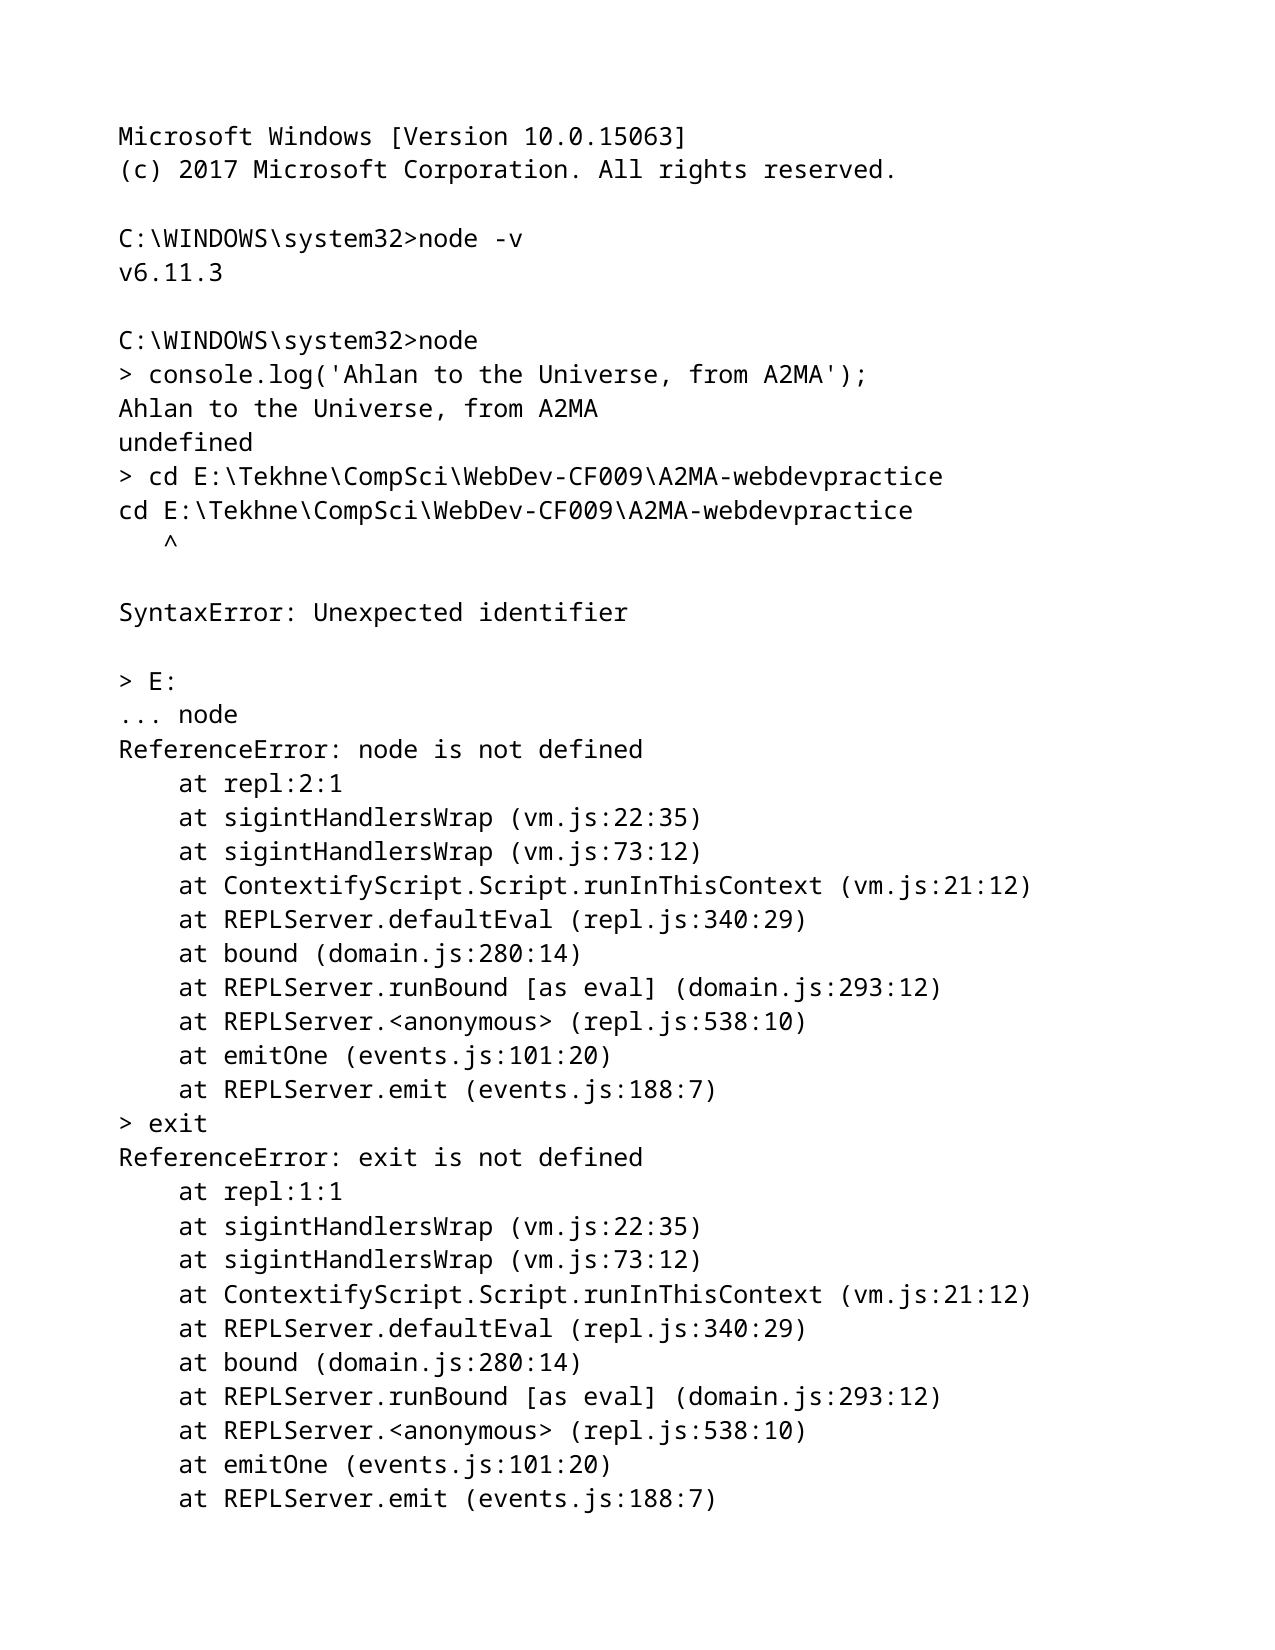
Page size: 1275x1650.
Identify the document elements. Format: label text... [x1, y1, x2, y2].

text at emitOne (events.js:101:20) [118, 1447, 1157, 1481]
text ... node [118, 697, 1157, 731]
text at REPLServer.<anonymous> (repl.js:538:10) [118, 1412, 1157, 1447]
text at REPLServer.defaultEval (repl.js:340:29) [118, 1310, 1157, 1344]
text v6.11.3 [118, 254, 1157, 288]
text cd E:\Tekhne\CompSci\WebDev-CF009\A2MA-webdevpractice [118, 493, 1157, 527]
text undefined [118, 425, 1157, 459]
text at repl:1:1 [118, 1174, 1157, 1208]
text at REPLServer.defaultEval (repl.js:340:29) [118, 902, 1157, 936]
text C:\WINDOWS\system32>node -v [118, 220, 1157, 254]
text at emitOne (events.js:101:20) [118, 1038, 1157, 1072]
text at ContextifyScript.Script.runInThisContext (vm.js:21:12) [118, 1276, 1157, 1310]
text > E: [118, 663, 1157, 697]
text > cd E:\Tekhne\CompSci\WebDev-CF009\A2MA-webdevpractice [118, 459, 1157, 493]
text at repl:2:1 [118, 765, 1157, 799]
text ^ [118, 527, 1157, 561]
text ReferenceError: node is not defined [118, 731, 1157, 765]
text at REPLServer.runBound [as eval] (domain.js:293:12) [118, 970, 1157, 1004]
text at sigintHandlersWrap (vm.js:22:35) [118, 1208, 1157, 1242]
text > console.log('Ahlan to the Universe, from A2MA'); [118, 357, 1157, 391]
text at REPLServer.<anonymous> (repl.js:538:10) [118, 1004, 1157, 1038]
text at bound (domain.js:280:14) [118, 1344, 1157, 1378]
text at bound (domain.js:280:14) [118, 936, 1157, 970]
text > exit [118, 1106, 1157, 1140]
text SyntaxError: Unexpected identifier [118, 595, 1157, 629]
text at sigintHandlersWrap (vm.js:73:12) [118, 1242, 1157, 1276]
text at REPLServer.emit (events.js:188:7) [118, 1072, 1157, 1106]
text Microsoft Windows [Version 10.0.15063] [118, 118, 1157, 152]
text at ContextifyScript.Script.runInThisContext (vm.js:21:12) [118, 867, 1157, 902]
text at REPLServer.runBound [as eval] (domain.js:293:12) [118, 1378, 1157, 1412]
text C:\WINDOWS\system32>node [118, 322, 1157, 357]
text at sigintHandlersWrap (vm.js:73:12) [118, 833, 1157, 867]
text (c) 2017 Microsoft Corporation. All rights reserved. [118, 152, 1157, 186]
text at sigintHandlersWrap (vm.js:22:35) [118, 799, 1157, 833]
text Ahlan to the Universe, from A2MA [118, 391, 1157, 425]
text ReferenceError: exit is not defined [118, 1140, 1157, 1174]
text at REPLServer.emit (events.js:188:7) [118, 1481, 1157, 1515]
